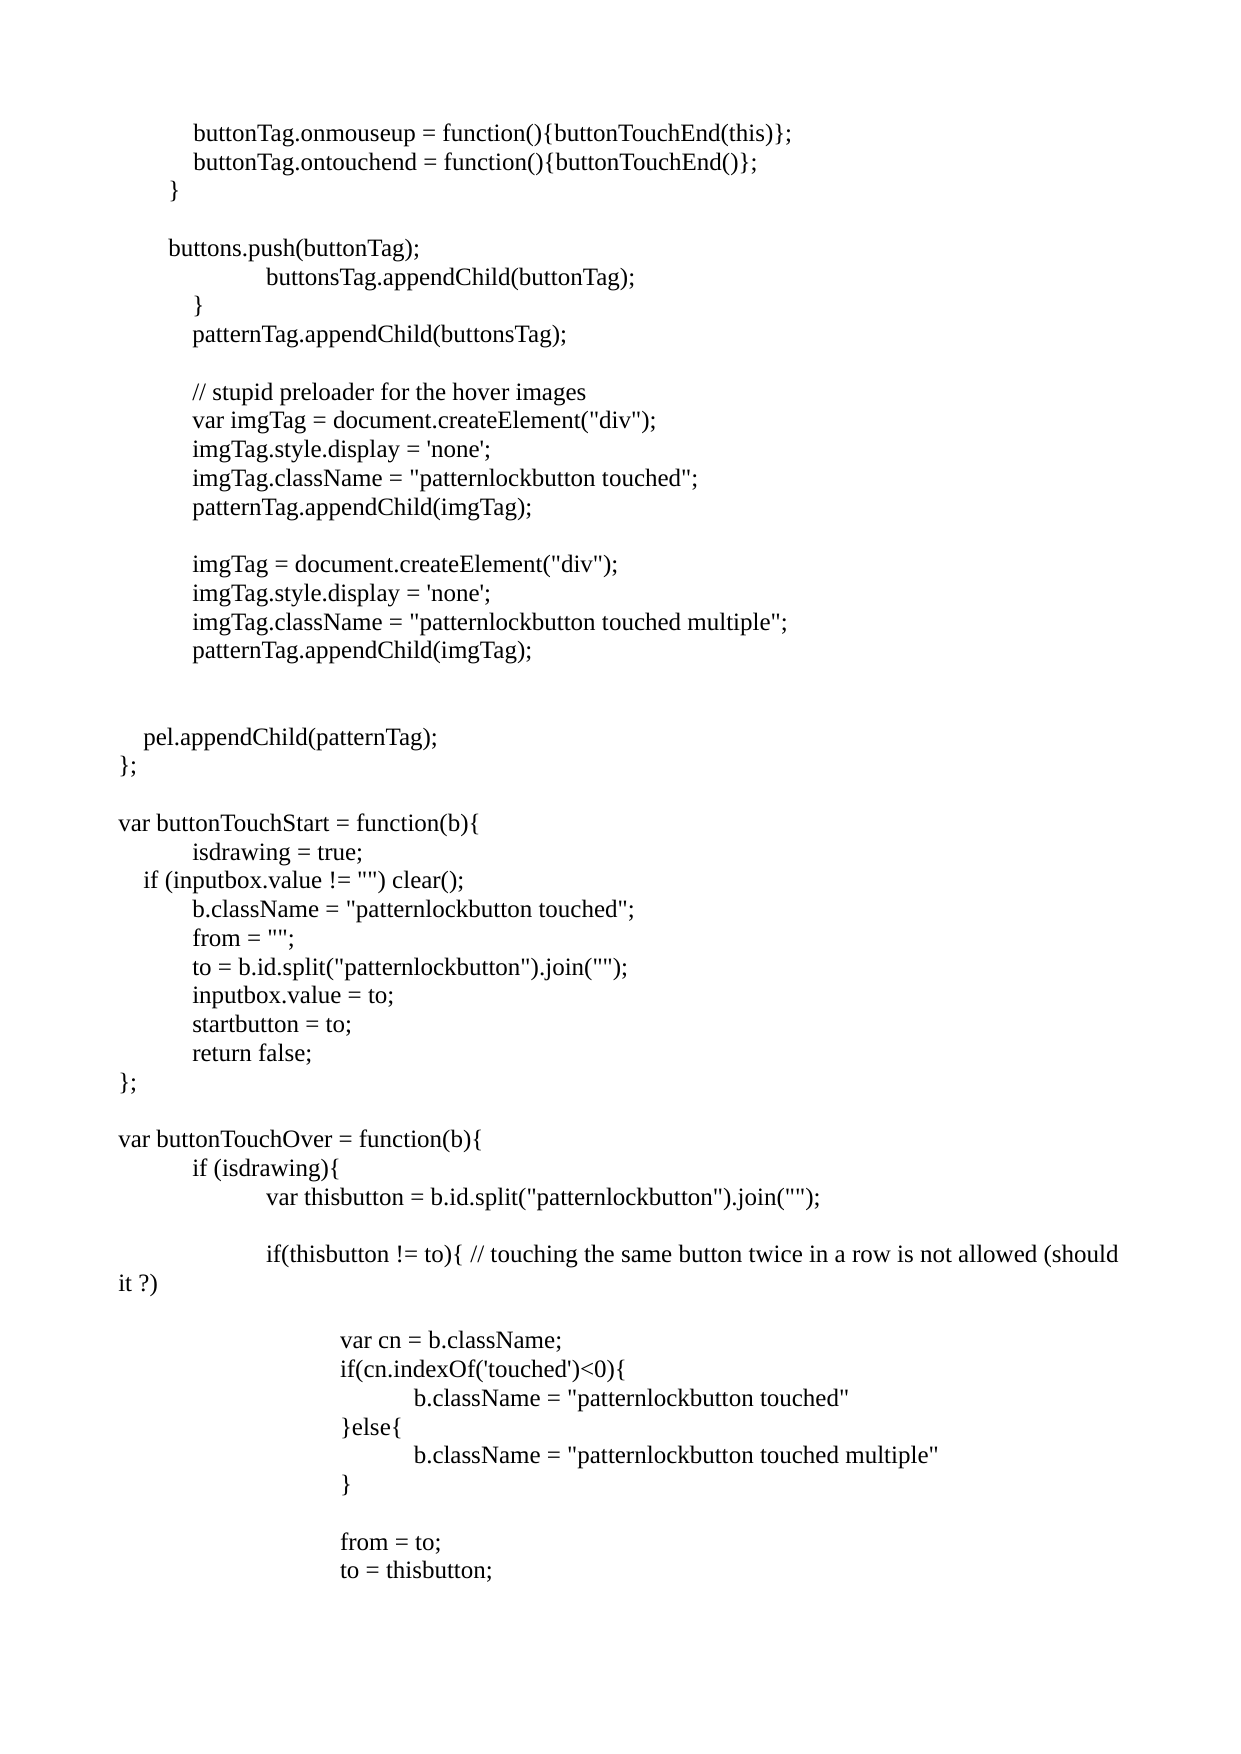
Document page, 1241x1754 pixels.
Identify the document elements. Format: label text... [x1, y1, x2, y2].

text b.className = "patternlockbutton touched multiple" [118, 1441, 1122, 1469]
text if(cn.indexOf('touched')<0){ [118, 1354, 1122, 1383]
text imgTag.style.display = 'none'; [118, 578, 1122, 607]
text patternTag.appendChild(imgTag); [118, 636, 1122, 664]
text imgTag.style.display = 'none'; [118, 434, 1122, 463]
text b.className = "patternlockbutton touched"; [118, 894, 1122, 923]
text isdrawing = true; [118, 837, 1122, 866]
text from = ""; [118, 923, 1122, 952]
text var imgTag = document.createElement("div"); [118, 406, 1122, 434]
text imgTag.className = "patternlockbutton touched multiple"; [118, 607, 1122, 636]
text if (inputbox.value != "") clear(); [118, 866, 1122, 894]
text var buttonTouchStart = function(b){ [118, 808, 1122, 837]
text to = thisbutton; [118, 1556, 1122, 1584]
text imgTag.className = "patternlockbutton touched"; [118, 463, 1122, 492]
text inputbox.value = to; [118, 981, 1122, 1009]
text var thisbutton = b.id.split("patternlockbutton").join(""); [118, 1182, 1122, 1211]
text buttonsTag.appendChild(buttonTag); [118, 262, 1122, 291]
text buttonTag.onmouseup = function(){buttonTouchEnd(this)}; [118, 118, 1122, 147]
text buttonTag.ontouchend = function(){buttonTouchEnd()}; [118, 147, 1122, 176]
text if(thisbutton != to){ // touching the same button twice in a row is not allowed (should it ?) [118, 1239, 1122, 1297]
text to = b.id.split("patternlockbutton").join(""); [118, 952, 1122, 981]
text from = to; [118, 1527, 1122, 1556]
text return false; [118, 1038, 1122, 1067]
text pel.appendChild(patternTag); [118, 722, 1122, 751]
text var cn = b.className; [118, 1326, 1122, 1354]
text }else{ [118, 1412, 1122, 1441]
text // stupid preloader for the hover images [118, 377, 1122, 406]
text patternTag.appendChild(buttonsTag); [118, 319, 1122, 348]
text startbutton = to; [118, 1009, 1122, 1038]
text }; [118, 751, 1122, 779]
text } [118, 176, 1122, 204]
text buttons.push(buttonTag); [118, 233, 1122, 262]
text } [118, 291, 1122, 319]
text var buttonTouchOver = function(b){ [118, 1124, 1122, 1153]
text b.className = "patternlockbutton touched" [118, 1383, 1122, 1412]
text }; [118, 1067, 1122, 1096]
text if (isdrawing){ [118, 1153, 1122, 1182]
text } [118, 1469, 1122, 1498]
text patternTag.appendChild(imgTag); [118, 492, 1122, 521]
text imgTag = document.createElement("div"); [118, 549, 1122, 578]
